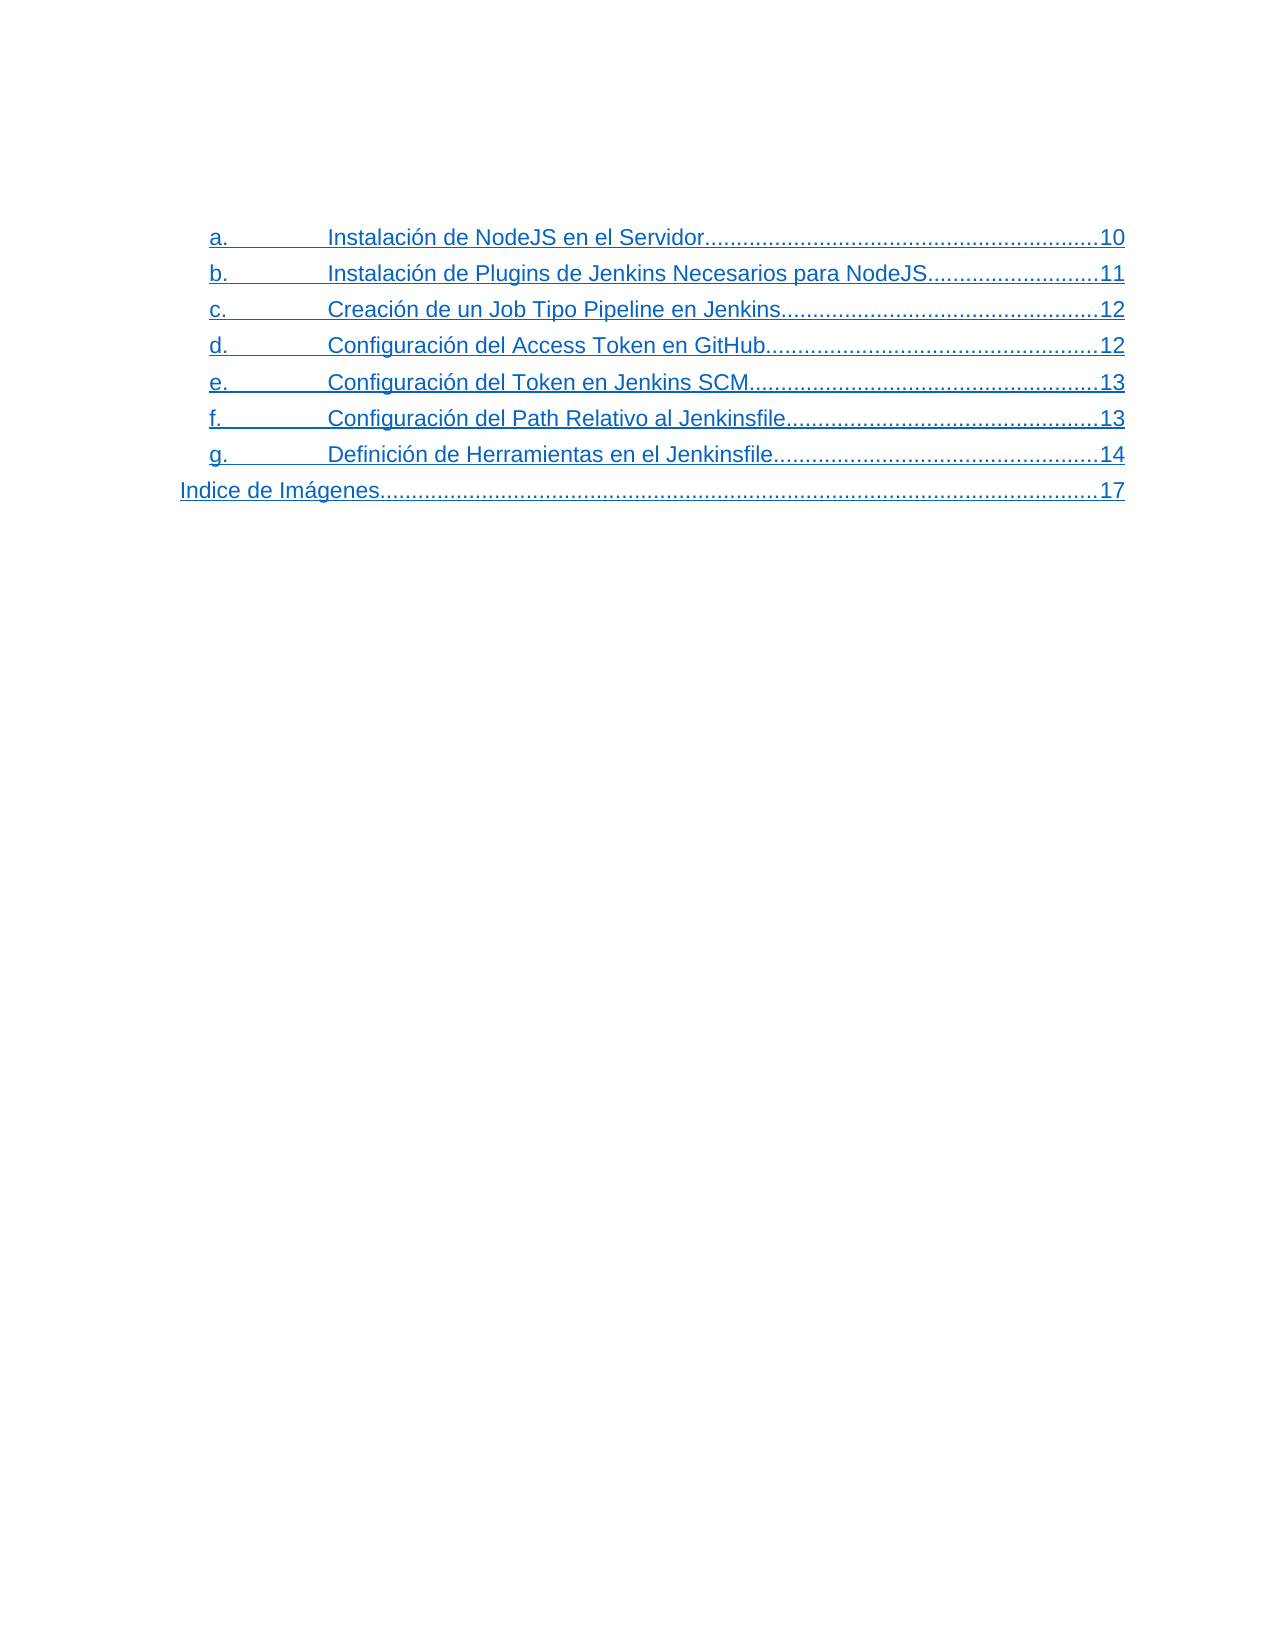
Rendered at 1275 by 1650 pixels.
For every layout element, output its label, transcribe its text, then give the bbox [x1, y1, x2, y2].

text Indice de Imágenes 17 [179, 477, 1125, 500]
text f. Configuración del Path Relativo al Jenkinsfile 13 [209, 404, 1125, 427]
text d. Configuración del Access Token en GitHub 12 [209, 332, 1125, 355]
text e. Configuración del Token en Jenkins SCM 13 [209, 368, 1125, 391]
text a. Instalación de NodeJS en el Servidor 10 [209, 224, 1125, 247]
text b. Instalación de Plugins de Jenkins Necesarios para NodeJS 11 [209, 260, 1125, 283]
text g. Definición de Herramientas en el Jenkinsfile 14 [209, 441, 1125, 464]
text c. Creación de un Job Tipo Pipeline en Jenkins 12 [209, 296, 1125, 319]
